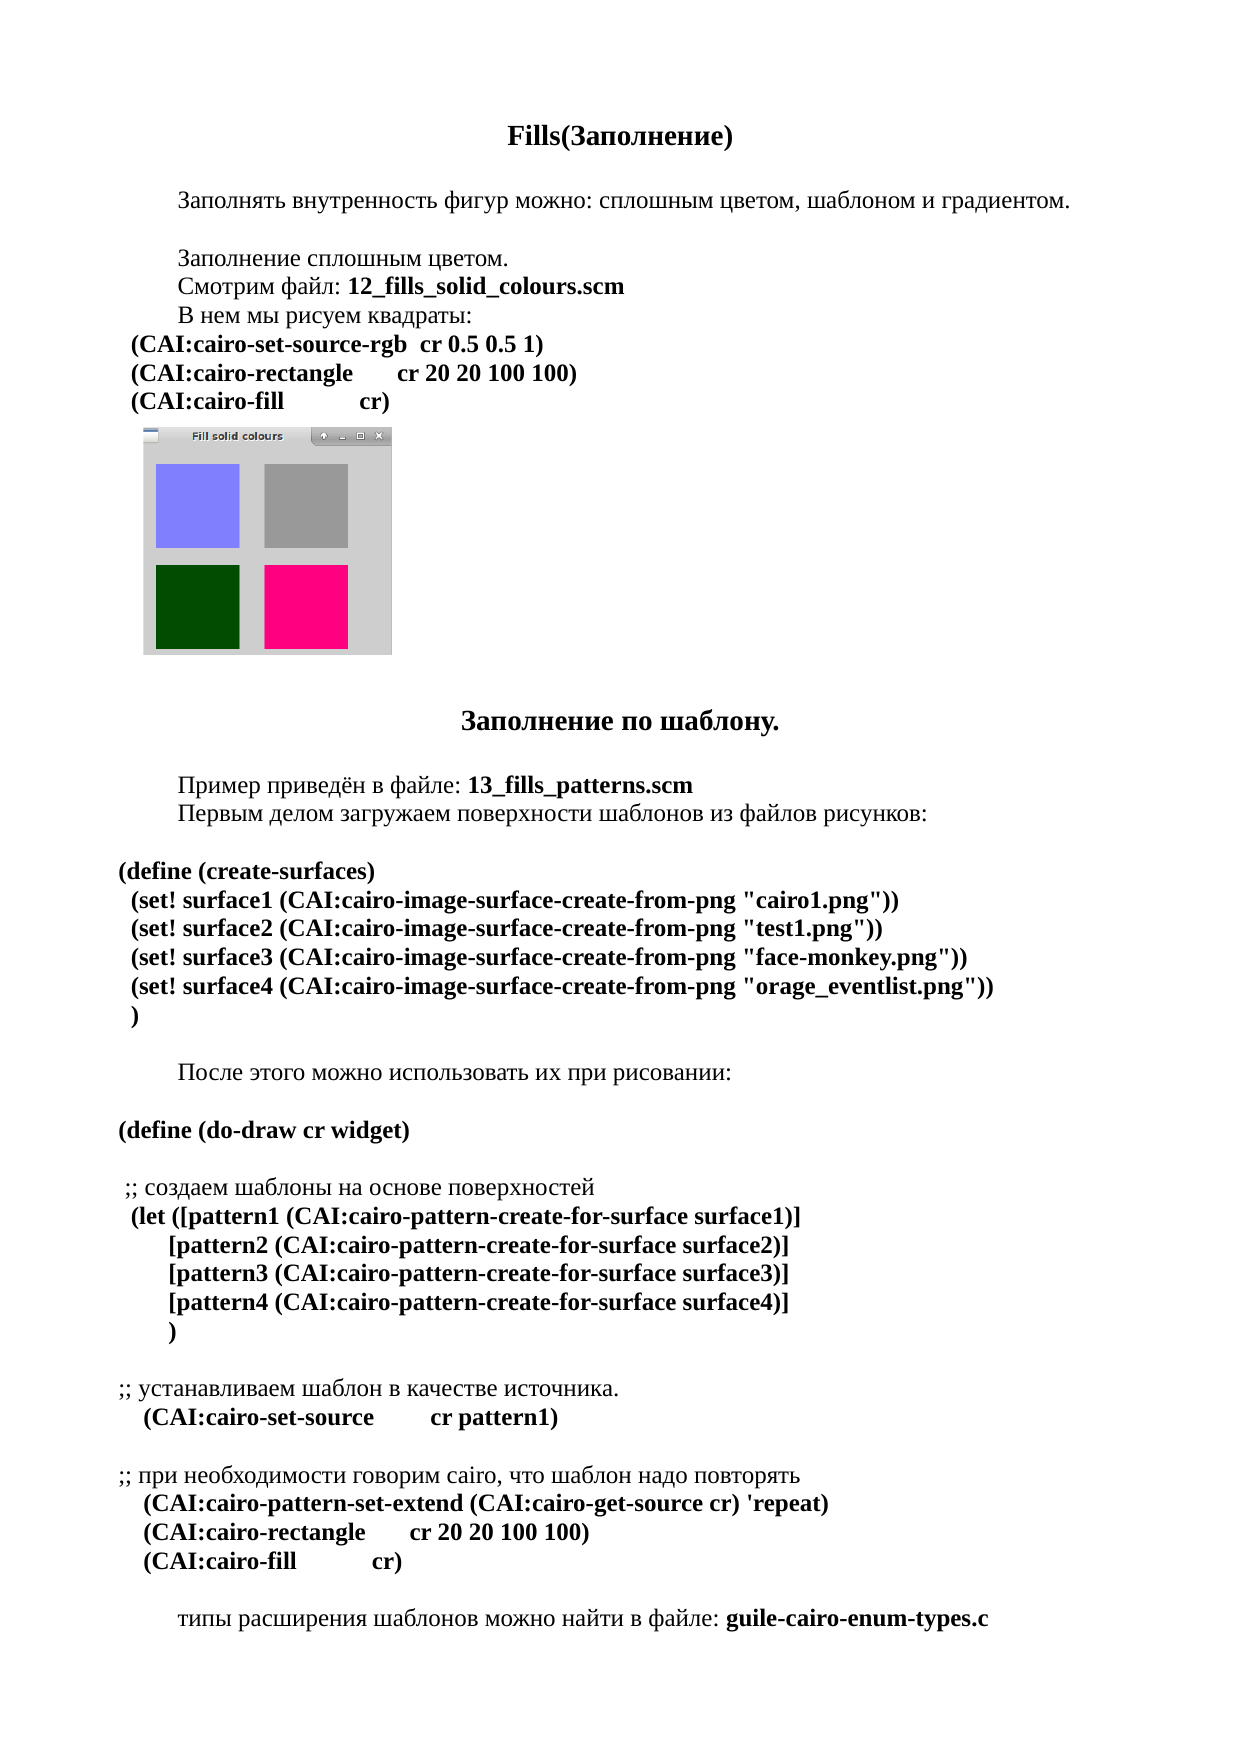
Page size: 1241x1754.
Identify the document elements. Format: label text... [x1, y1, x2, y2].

text (set! surface1 (CAI:cairo-image-surface-create-from-png "cairo1.png")) [118, 885, 1122, 913]
text Пример приведён в файле: 13_fills_patterns.scm [118, 770, 1122, 798]
text Заполнение сплошным цветом. [118, 243, 1122, 271]
text (define (create-surfaces) [118, 856, 1122, 885]
text (CAI:cairo-fill cr) [118, 1546, 1122, 1575]
text В нем мы рисуем квадраты: [118, 300, 1122, 329]
text ;; устанавливаем шаблон в качестве источника. [118, 1373, 1122, 1402]
text (CAI:cairo-pattern-set-extend (CAI:cairo-get-source cr) 'repeat) [118, 1488, 1122, 1517]
text (define (do-draw cr widget) [118, 1115, 1122, 1143]
picture [143, 427, 392, 655]
text (set! surface3 (CAI:cairo-image-surface-create-from-png "face-monkey.png")) [118, 942, 1122, 971]
text (CAI:cairo-rectangle cr 20 20 100 100) [118, 1517, 1122, 1546]
text [pattern3 (CAI:cairo-pattern-create-for-surface surface3)] [118, 1258, 1122, 1287]
text Смотрим файл: 12_fills_solid_colours.scm [118, 271, 1122, 300]
text Первым делом загружаем поверхности шаблонов из файлов рисунков: [118, 798, 1122, 827]
text Заполнение по шаблону. [118, 703, 1122, 736]
text Заполнять внутренность фигур можно: сплошным цветом, шаблоном и градиентом. [118, 185, 1122, 214]
text ;; создаем шаблоны на основе поверхностей [118, 1172, 1122, 1201]
text Fills(Заполнение) [118, 118, 1122, 152]
text [pattern2 (CAI:cairo-pattern-create-for-surface surface2)] [118, 1230, 1122, 1258]
text (let ([pattern1 (CAI:cairo-pattern-create-for-surface surface1)] [118, 1201, 1122, 1230]
text [pattern4 (CAI:cairo-pattern-create-for-surface surface4)] [118, 1287, 1122, 1316]
text ) [118, 1000, 1122, 1028]
text (CAI:cairo-fill cr) [118, 386, 1122, 415]
text ) [118, 1316, 1122, 1345]
text ;; при необходимости говорим cairo, что шаблон надо повторять [118, 1460, 1122, 1488]
text (set! surface2 (CAI:cairo-image-surface-create-from-png "test1.png")) [118, 913, 1122, 942]
text (CAI:cairo-set-source cr pattern1) [118, 1402, 1122, 1431]
text (set! surface4 (CAI:cairo-image-surface-create-from-png "orage_eventlist.png")) [118, 971, 1122, 1000]
text (CAI:cairo-set-source-rgb cr 0.5 0.5 1) [118, 329, 1122, 358]
text После этого можно использовать их при рисовании: [118, 1057, 1122, 1086]
text типы расширения шаблонов можно найти в файле: guile-cairo-enum-types.c [118, 1603, 1122, 1632]
text (CAI:cairo-rectangle cr 20 20 100 100) [118, 358, 1122, 386]
